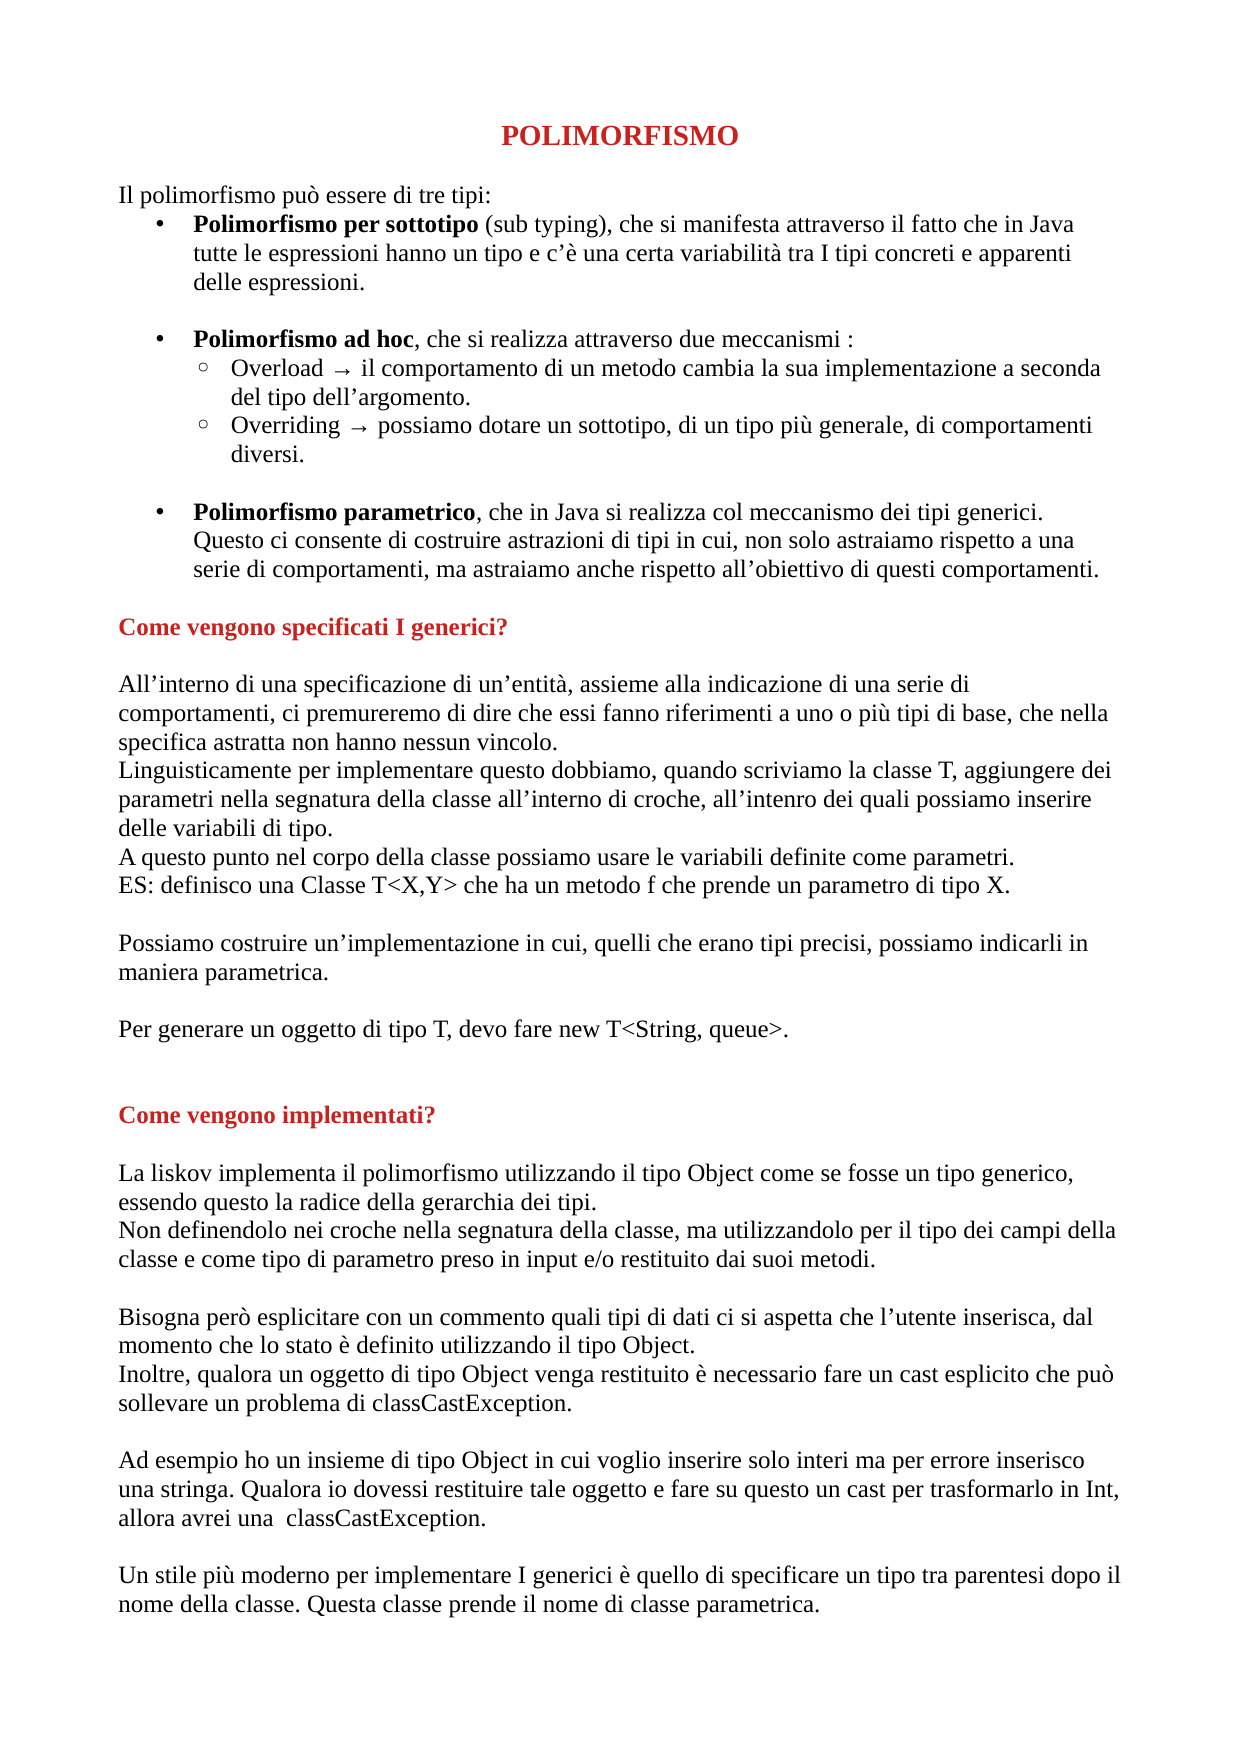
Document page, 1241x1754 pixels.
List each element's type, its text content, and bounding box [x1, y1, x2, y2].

text Per generare un oggetto di tipo T, devo fare new T<String, queue>. [118, 1014, 1122, 1043]
text Un stile più moderno per implementare I generici è quello di specificare un tipo tra parentesi dopo il nome della classe. Questa classe prende il nome di classe parametrica. [118, 1560, 1122, 1618]
text La liskov implementa il polimorfismo utilizzando il tipo Object come se fosse un tipo generico, essendo questo la radice della gerarchia dei tipi. [118, 1158, 1122, 1215]
list Polimorfismo parametrico, che in Java si realizza col meccanismo dei tipi generici. [156, 497, 1122, 525]
text A questo punto nel corpo della classe possiamo usare le variabili definite come parametri. [118, 842, 1122, 870]
text All’interno di una specificazione di un’entità, assieme alla indicazione di una serie di comportamenti, ci premureremo di dire che essi fanno riferimenti a uno o più tipi di base, che nella specifica astratta non hanno nessun vincolo. [118, 669, 1122, 755]
text ES: definisco una Classe T<X,Y> che ha un metodo f che prende un parametro di tipo X. [118, 870, 1122, 899]
list Polimorfismo ad hoc, che si realizza attraverso due meccanismi : [156, 324, 1122, 353]
text Bisogna però esplicitare con un commento quali tipi di dati ci si aspetta che l’utente inserisca, dal momento che lo stato è definito utilizzando il tipo Object. [118, 1302, 1122, 1359]
list Overriding → possiamo dotare un sottotipo, di un tipo più generale, di comportamenti diversi. [193, 410, 1122, 468]
list Polimorfismo per sottotipo (sub typing), che si manifesta attraverso il fatto che in Java tutte le espressioni hanno un tipo e c’è una certa variabilità tra I tipi concreti e apparenti delle espressioni. [156, 209, 1122, 295]
text POLIMORFISMO [118, 118, 1122, 152]
text Possiamo costruire un’implementazione in cui, quelli che erano tipi precisi, possiamo indicarli in maniera parametrica. [118, 928, 1122, 985]
text Non definendolo nei croche nella segnatura della classe, ma utilizzandolo per il tipo dei campi della classe e come tipo di parametro preso in input e/o restituito dai suoi metodi. [118, 1215, 1122, 1273]
list Overload → il comportamento di un metodo cambia la sua implementazione a seconda del tipo dell’argomento. [193, 353, 1122, 410]
text Come vengono implementati? [118, 1100, 1122, 1129]
text Inoltre, qualora un oggetto di tipo Object venga restituito è necessario fare un cast esplicito che può sollevare un problema di classCastException. [118, 1359, 1122, 1417]
text Ad esempio ho un insieme di tipo Object in cui voglio inserire solo interi ma per errore inserisco una stringa. Qualora io dovessi restituire tale oggetto e fare su questo un cast per trasformarlo in Int, allora avrei una classCastException. [118, 1445, 1122, 1532]
text Linguisticamente per implementare questo dobbiamo, quando scriviamo la classe T, aggiungere dei parametri nella segnatura della classe all’interno di croche, all’intenro dei quali possiamo inserire delle variabili di tipo. [118, 755, 1122, 842]
text Come vengono specificati I generici? [118, 612, 1122, 640]
text Il polimorfismo può essere di tre tipi: [118, 180, 1122, 209]
list Questo ci consente di costruire astrazioni di tipi in cui, non solo astraiamo rispetto a una serie di comportamenti, ma astraiamo anche rispetto all’obiettivo di questi comportamenti. [156, 525, 1122, 583]
